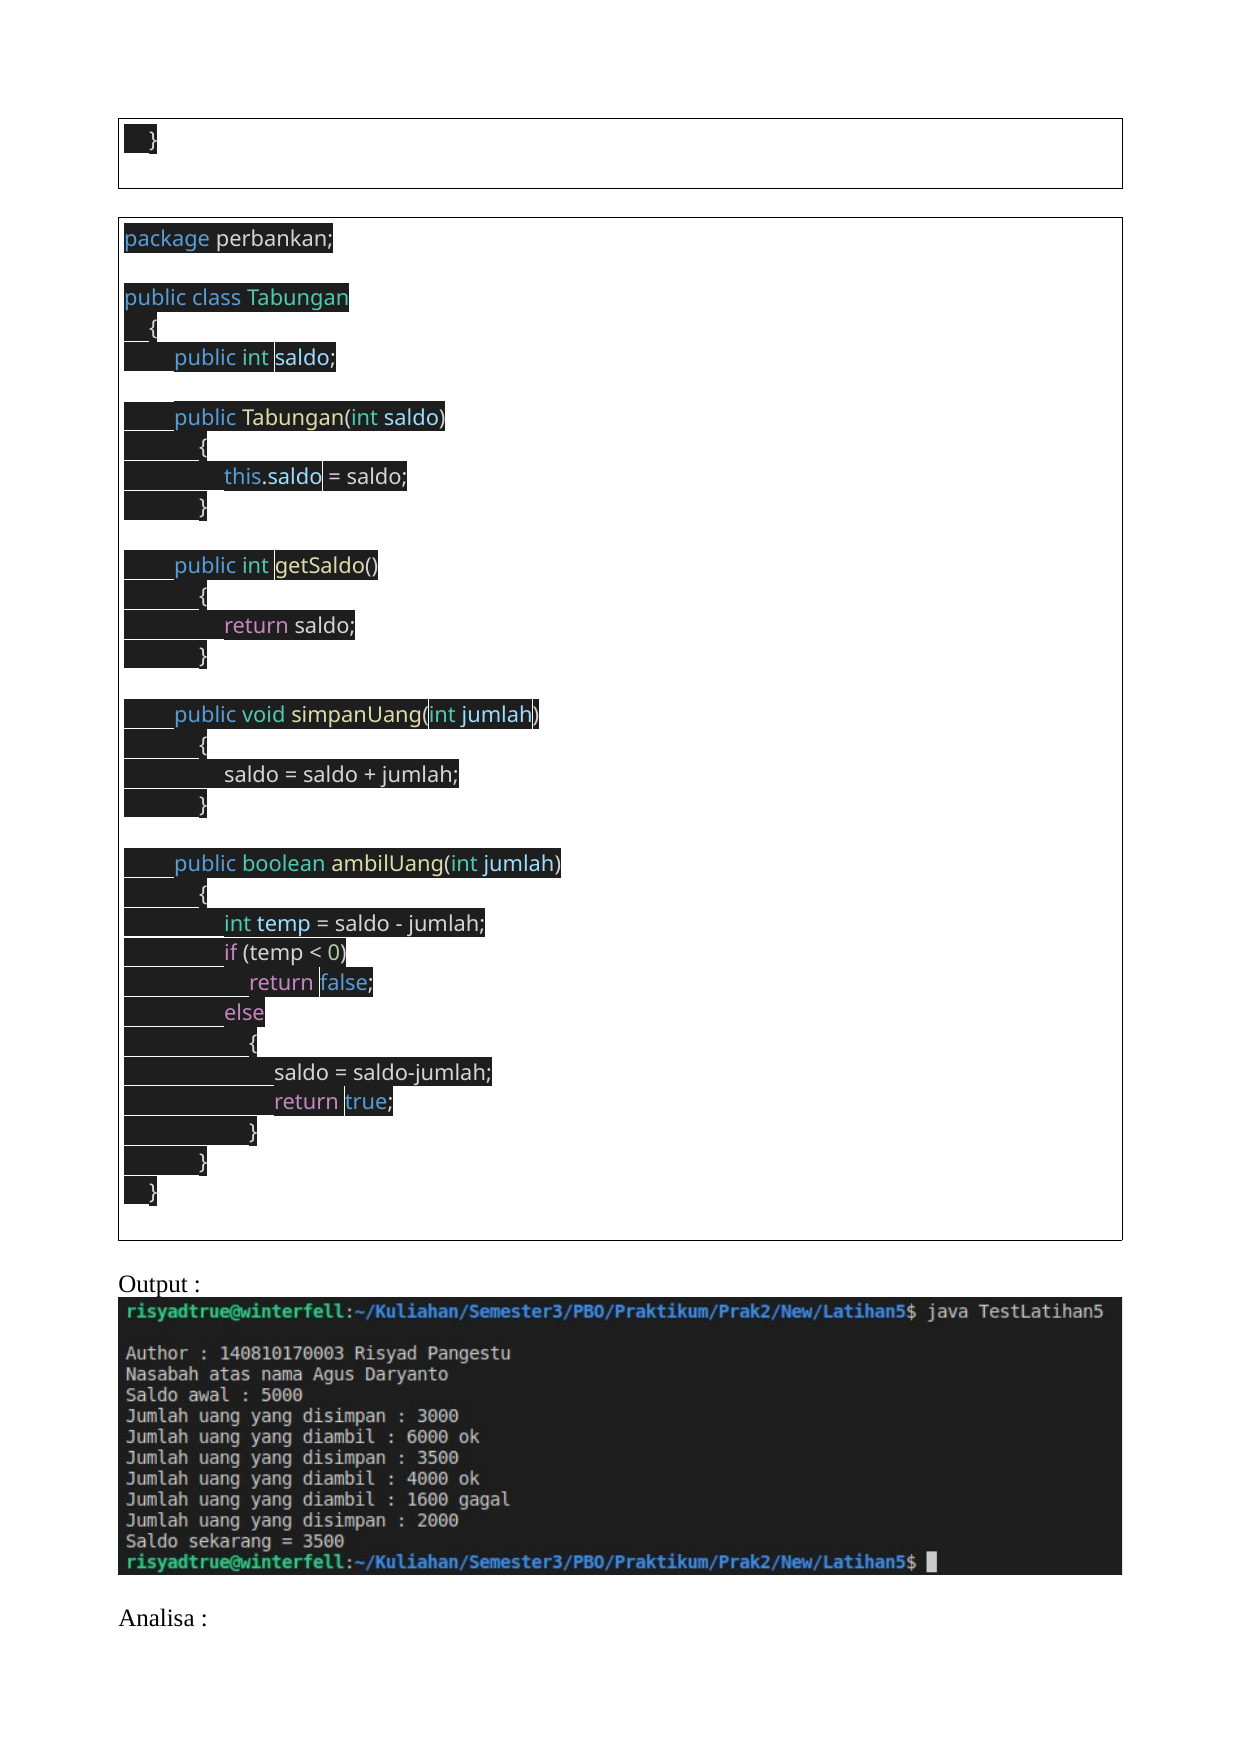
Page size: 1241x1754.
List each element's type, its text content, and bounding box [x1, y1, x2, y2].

table_header } [119, 119, 1122, 188]
picture [118, 1297, 1123, 1575]
text Output : [118, 1269, 1122, 1297]
text Analisa : [118, 1603, 1122, 1632]
table_header package perbankan; public class Tabungan { public int saldo; public Tabungan(int saldo) { this.saldo = saldo; } public int getSaldo() { return saldo; } public void simpanUang(int jumlah) { saldo = saldo + jumlah; } public boolean ambilUang(int jumlah) { int temp = saldo - jumlah; if (temp < 0) return false; else { saldo = saldo-jumlah; return true; } } } [119, 218, 1122, 1240]
